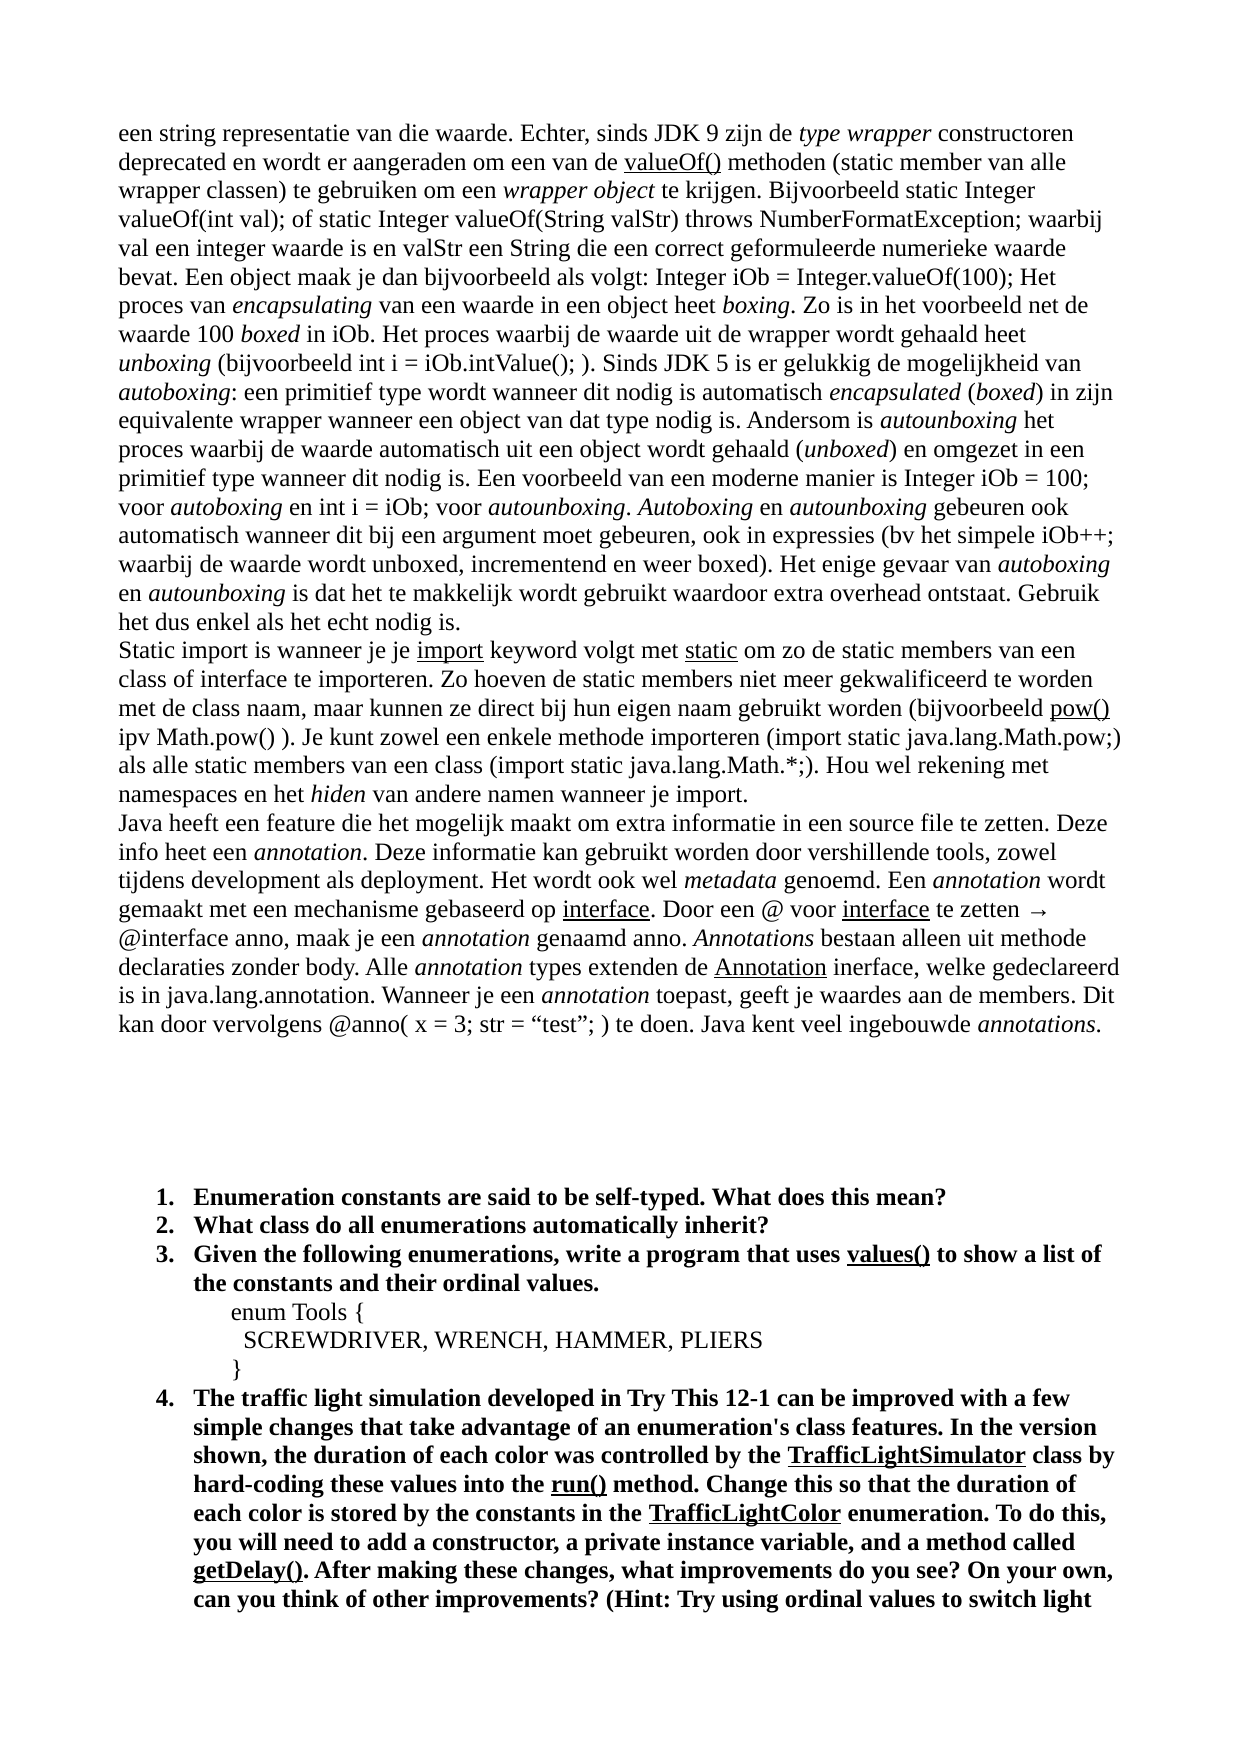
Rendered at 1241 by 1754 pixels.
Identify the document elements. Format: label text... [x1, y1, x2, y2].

list What class do all enumerations automatically inherit? [156, 1211, 1122, 1239]
list Given the following enumerations, write a program that uses values() to show a list of the constants and their ordinal values. [156, 1239, 1122, 1297]
text Static import is wanneer je je import keyword volgt met static om zo de static members van een class of interface te importeren. Zo hoeven de static members niet meer gekwalificeerd te worden met de class naam, maar kunnen ze direct bij hun eigen naam gebruikt worden (bijvoorbeeld pow() ipv Math.pow() ). Je kunt zowel een enkele methode importeren (import static java.lang.Math.pow;) als alle static members van een class (import static java.lang.Math.*;). Hou wel rekening met namespaces en het hiden van andere namen wanneer je import. [118, 636, 1122, 808]
list } [193, 1354, 1122, 1383]
list The traffic light simulation developed in Try This 12-1 can be improved with a few simple changes that take advantage of an enumeration's class features. In the version shown, the duration of each color was controlled by the TrafficLightSimulator class by hard-coding these values into the run() method. Change this so that the duration of each color is stored by the constants in the TrafficLightColor enumeration. To do this, you will need to add a constructor, a private instance variable, and a method called getDelay(). After making these changes, what improvements do you see? On your own, can you think of other improvements? (Hint: Try using ordinal values to switch light [156, 1383, 1122, 1613]
list enum Tools { [193, 1297, 1122, 1326]
list SCREWDRIVER, WRENCH, HAMMER, PLIERS [193, 1326, 1122, 1354]
text Java heeft een feature die het mogelijk maakt om extra informatie in een source file te zetten. Deze info heet een annotation. Deze informatie kan gebruikt worden door vershillende tools, zowel tijdens development als deployment. Het wordt ook wel metadata genoemd. Een annotation wordt gemaakt met een mechanisme gebaseerd op interface. Door een @ voor interface te zetten → @interface anno, maak je een annotation genaamd anno. Annotations bestaan alleen uit methode declaraties zonder body. Alle annotation types extenden de Annotation inerface, welke gedeclareerd is in java.lang.annotation. Wanneer je een annotation toepast, geeft je waardes aan de members. Dit kan door vervolgens @anno( x = 3; str = “test”; ) te doen. Java kent veel ingebouwde annotations. [118, 808, 1122, 1038]
text een string representatie van die waarde. Echter, sinds JDK 9 zijn de type wrapper constructoren deprecated en wordt er aangeraden om een van de valueOf() methoden (static member van alle wrapper classen) te gebruiken om een wrapper object te krijgen. Bijvoorbeeld static Integer valueOf(int val); of static Integer valueOf(String valStr) throws NumberFormatException; waarbij val een integer waarde is en valStr een String die een correct geformuleerde numerieke waarde bevat. Een object maak je dan bijvoorbeeld als volgt: Integer iOb = Integer.valueOf(100); Het proces van encapsulating van een waarde in een object heet boxing. Zo is in het voorbeeld net de waarde 100 boxed in iOb. Het proces waarbij de waarde uit de wrapper wordt gehaald heet unboxing (bijvoorbeeld int i = iOb.intValue(); ). Sinds JDK 5 is er gelukkig de mogelijkheid van autoboxing: een primitief type wordt wanneer dit nodig is automatisch encapsulated (boxed) in zijn equivalente wrapper wanneer een object van dat type nodig is. Andersom is autounboxing het proces waarbij de waarde automatisch uit een object wordt gehaald (unboxed) en omgezet in een primitief type wanneer dit nodig is. Een voorbeeld van een moderne manier is Integer iOb = 100; voor autoboxing en int i = iOb; voor autounboxing. Autoboxing en autounboxing gebeuren ook automatisch wanneer dit bij een argument moet gebeuren, ook in expressies (bv het simpele iOb++; waarbij de waarde wordt unboxed, incrementend en weer boxed). Het enige gevaar van autoboxing en autounboxing is dat het te makkelijk wordt gebruikt waardoor extra overhead ontstaat. Gebruik het dus enkel als het echt nodig is. [118, 118, 1122, 636]
list Enumeration constants are said to be self-typed. What does this mean? [156, 1182, 1122, 1211]
